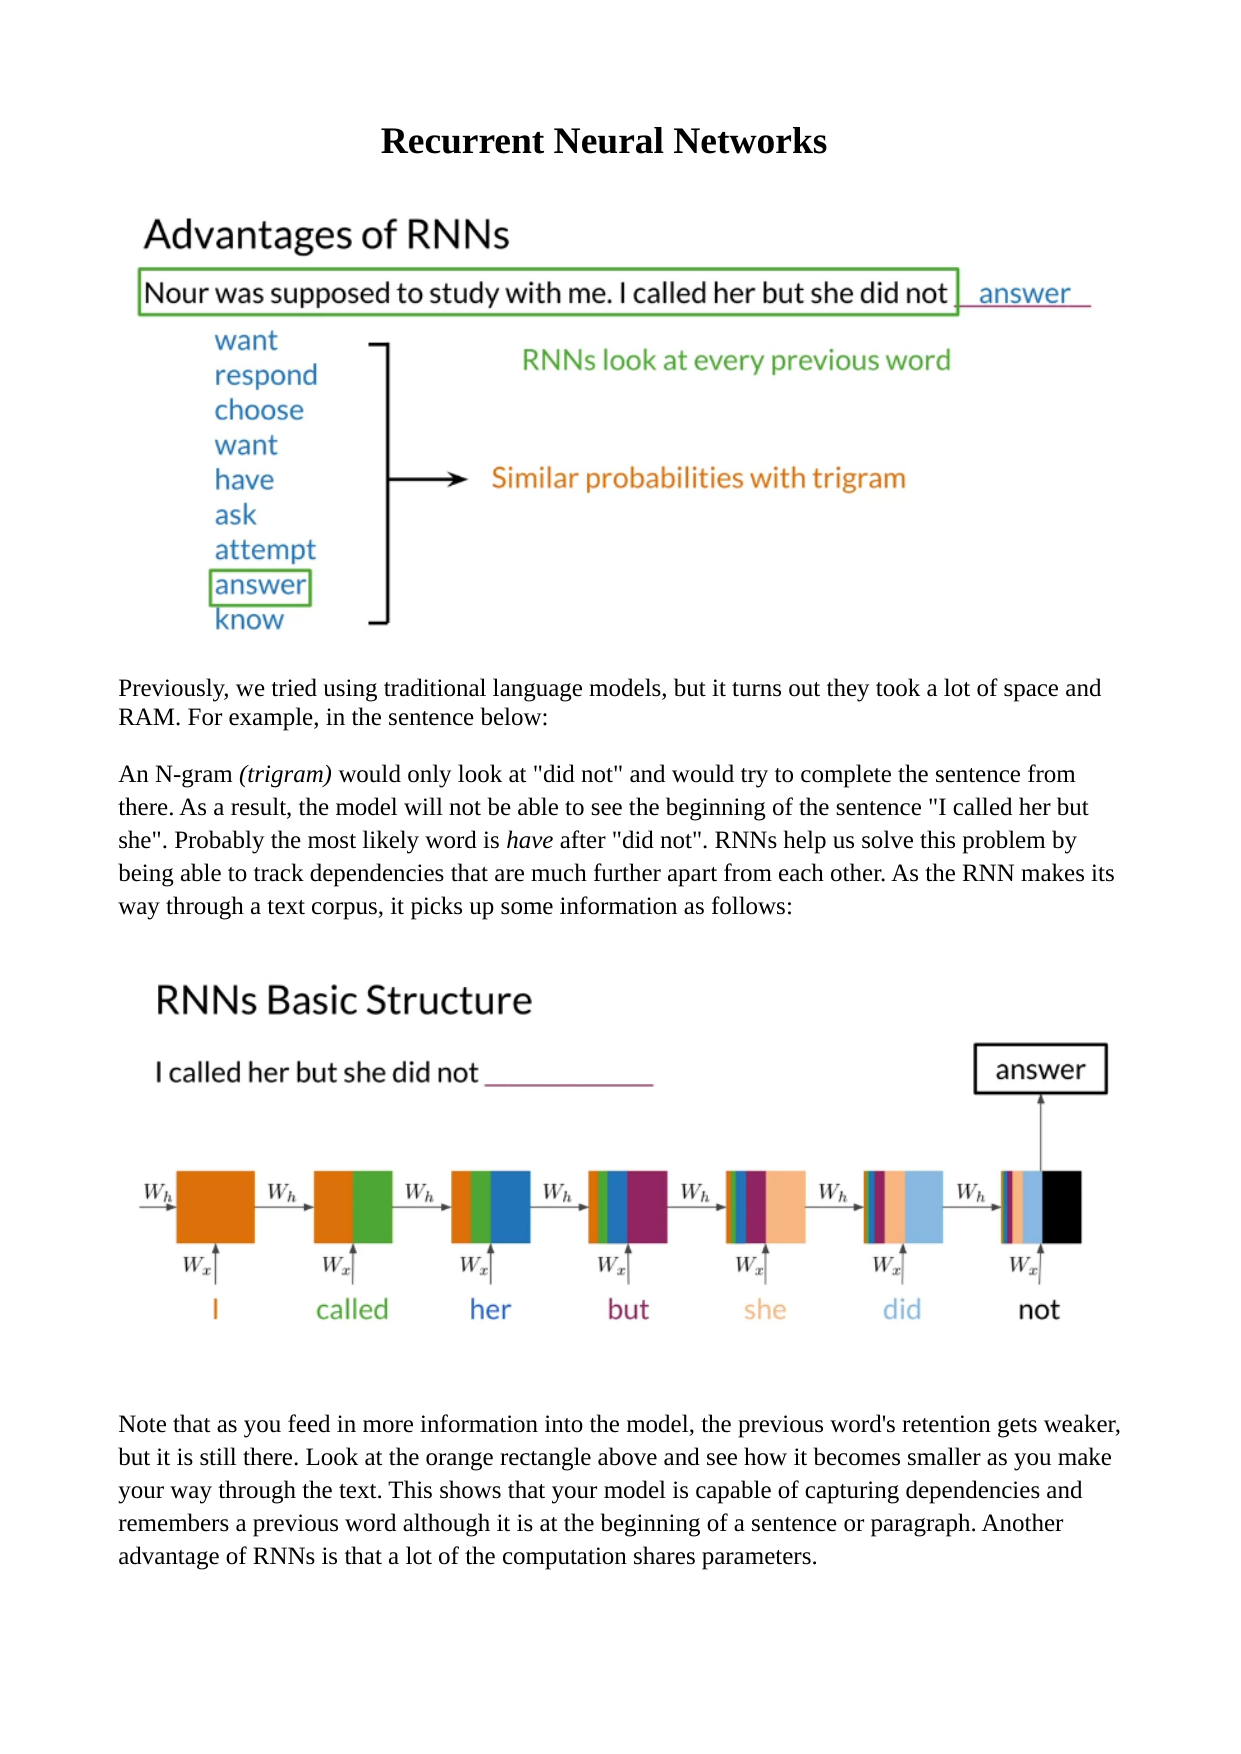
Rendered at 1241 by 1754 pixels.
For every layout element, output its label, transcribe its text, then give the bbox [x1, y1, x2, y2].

picture [118, 202, 1123, 645]
text An N-gram (trigram) would only look at "did not" and would try to complete the sentence from there. As a result, the model will not be able to see the beginning of the sentence "I called her but she". Probably the most likely word is have after "did not". RNNs help us solve this problem by being able to track dependencies that are much further apart from each other. As the RNN makes its way through a text corpus, it picks up some information as follows: [118, 759, 1122, 920]
subtitle Recurrent Neural Networks [118, 118, 1122, 161]
picture [118, 967, 1123, 1358]
text Note that as you feed in more information into the model, the previous word's retention gets weaker, but it is still there. Look at the orange rectangle above and see how it becomes smaller as you make your way through the text. This shows that your model is capable of capturing dependencies and remembers a previous word although it is at the beginning of a sentence or paragraph. Another advantage of RNNs is that a lot of the computation shares parameters. [118, 1409, 1122, 1570]
text Previously, we tried using traditional language models, but it turns out they took a lot of space and RAM. For example, in the sentence below: [118, 673, 1122, 731]
